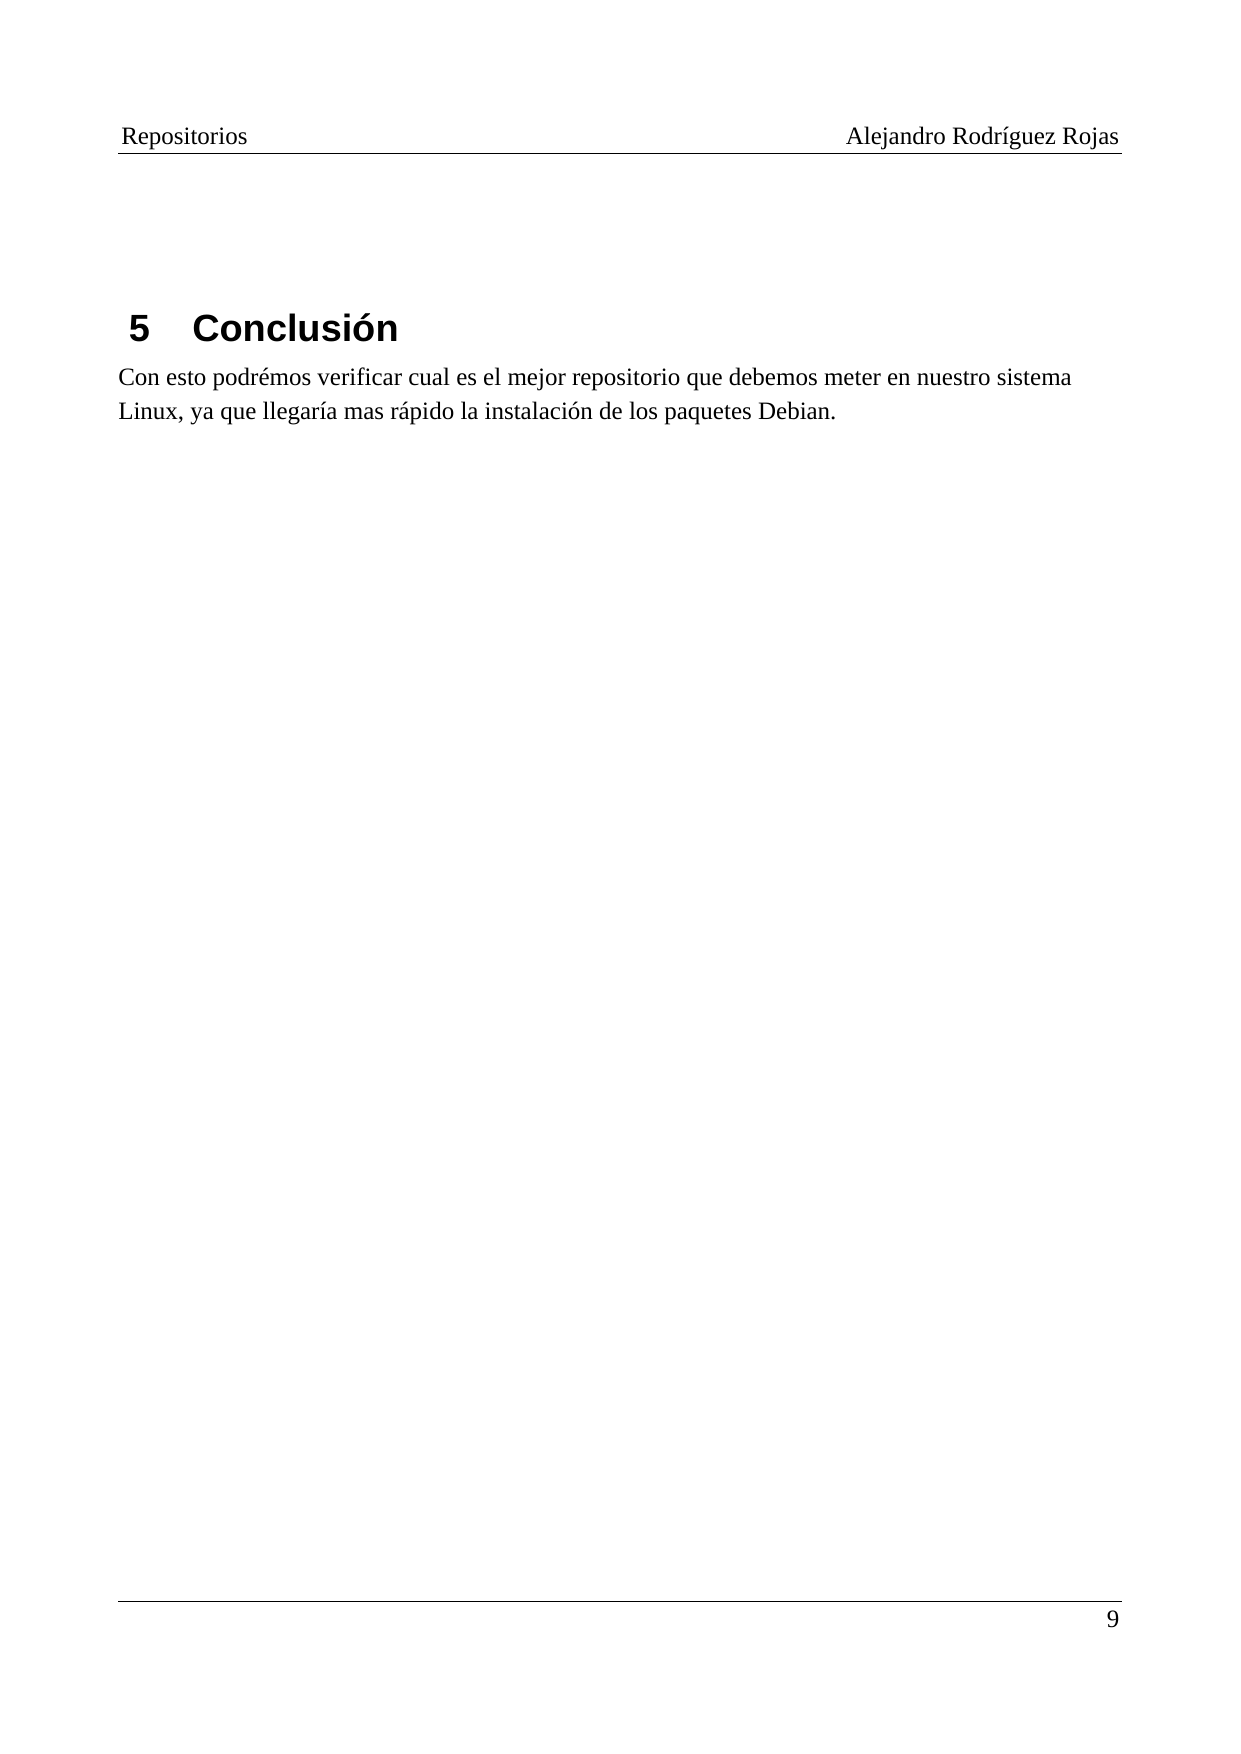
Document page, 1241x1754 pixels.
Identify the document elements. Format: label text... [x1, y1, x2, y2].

subtitle Conclusión [118, 305, 1122, 349]
text Con esto podrémos verificar cual es el mejor repositorio que debemos meter en nuestro sistema Linux, ya que llegaría mas rápido la instalación de los paquetes Debian. [118, 362, 1122, 425]
